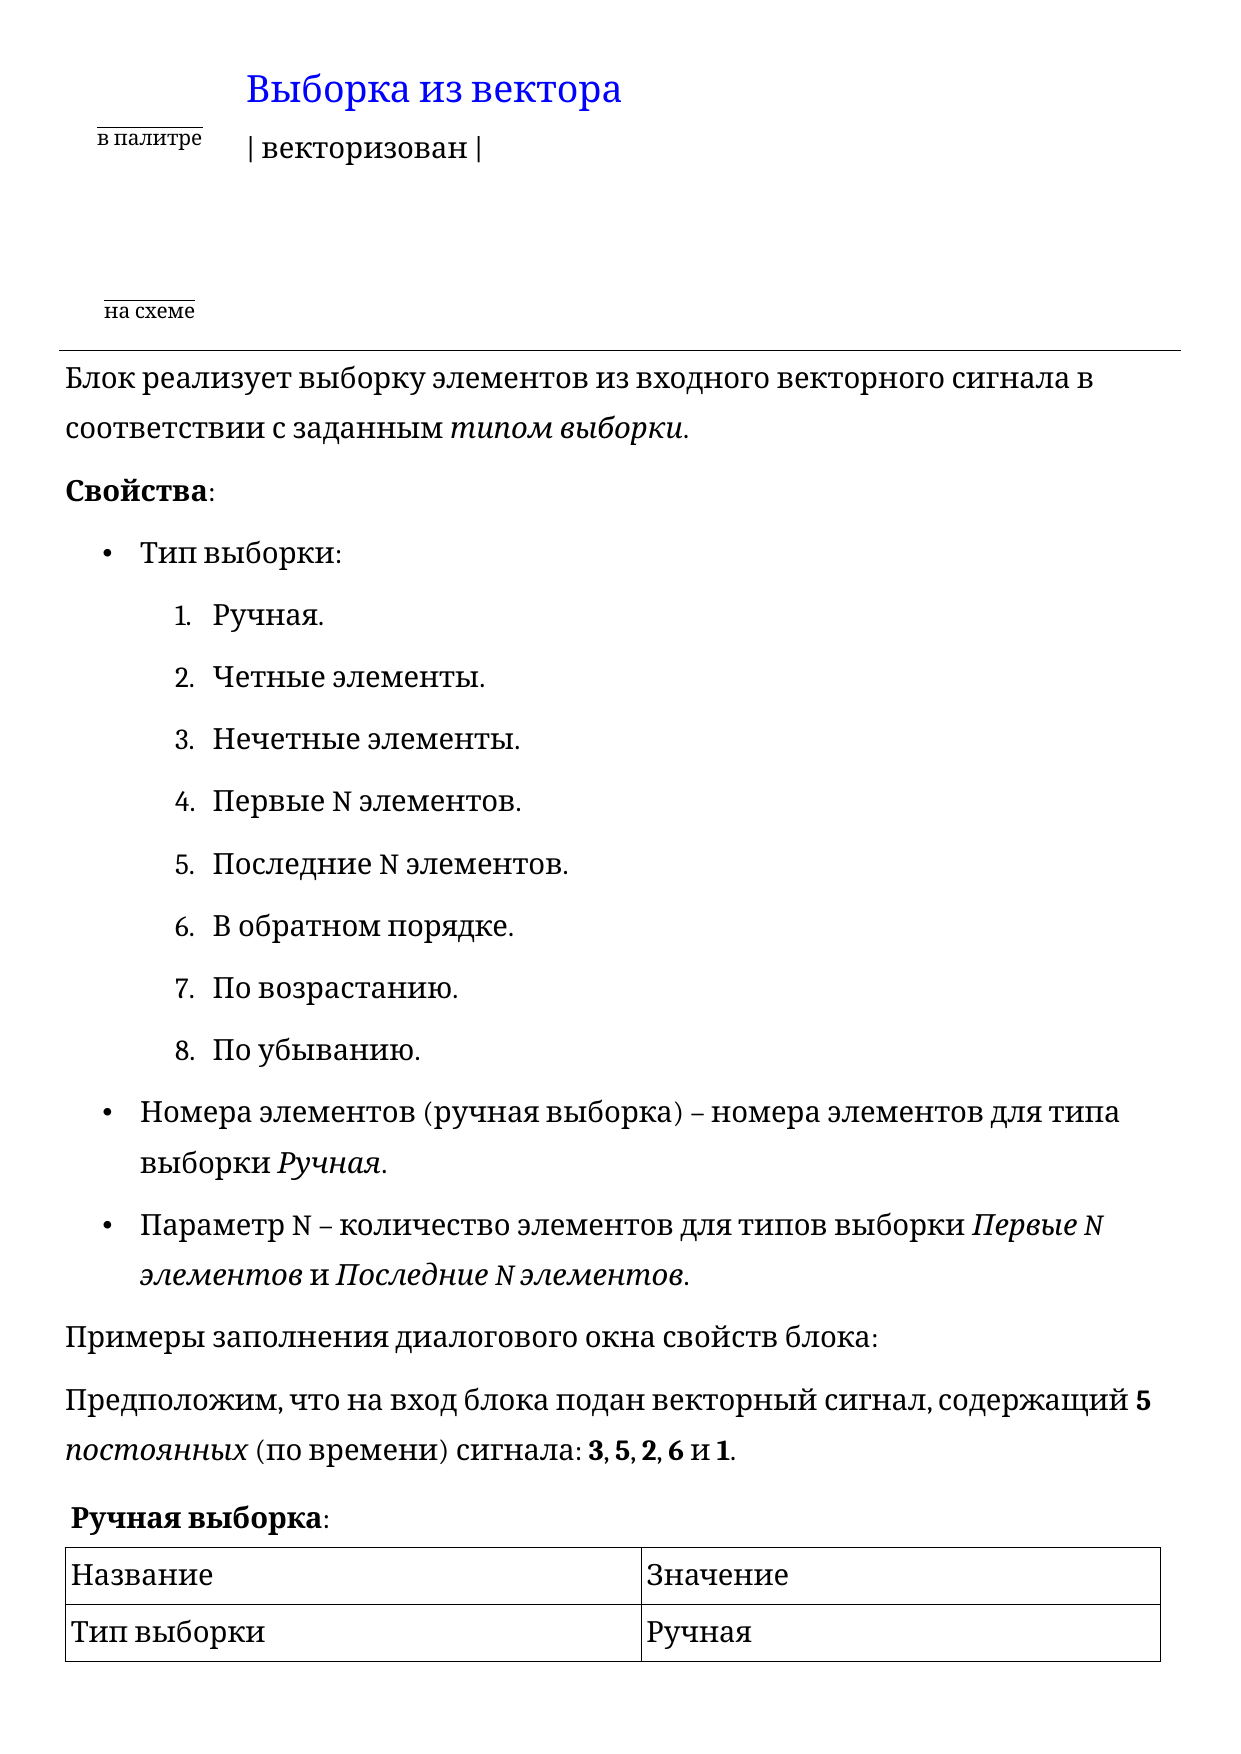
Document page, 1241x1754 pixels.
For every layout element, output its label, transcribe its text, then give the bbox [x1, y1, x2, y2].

table_cell [59, 178, 240, 293]
table_cell на схеме [59, 294, 240, 350]
table_cell [240, 294, 1181, 350]
table_cell [240, 178, 1181, 293]
table_cell Блок реализует выборку элементов из входного векторного сигнала в соответствии с заданным типом выборки. Свойства: Тип выборки: Ручная. Четные элементы. Нечетные элементы. Первые N элементов. Последние N элементов. В обратном порядке. По возрастанию. По убыванию. Номера элементов (ручная выборка) – номера элементов для типа выборки Ручная. Параметр N – количество элементов для типов выборки Первые N элементов и Последние N элементов. Примеры заполнения диалогового окна свойств блока: Предположим, что на вход блока подан векторный сигнал, содержащий 5 постоянных (по времени) сигнала: 3, 5, 2, 6 и 1. Примечание: Именованные свойства могут быть заданы как локальные переменные модели (субмодели) во вкладке Параметры, как глобальные сигналы проекта при помощи пункта главного меню Сервис → Сигналы, или как внешние сигналы проекта при помощи подключаемой базы сигналов. [59, 351, 1181, 1667]
table_cell Ручная [642, 1605, 1160, 1661]
table_header Ручная выборка: [65, 1490, 1160, 1547]
table_cell Тип выборки [66, 1605, 641, 1661]
table_header Выборка из вектора [240, 59, 1181, 121]
table_cell в палитре [59, 121, 240, 178]
table_cell | векторизован | [240, 121, 1181, 178]
table_header [59, 59, 240, 121]
table_cell Название [66, 1548, 641, 1604]
table_cell Значение [642, 1548, 1160, 1604]
